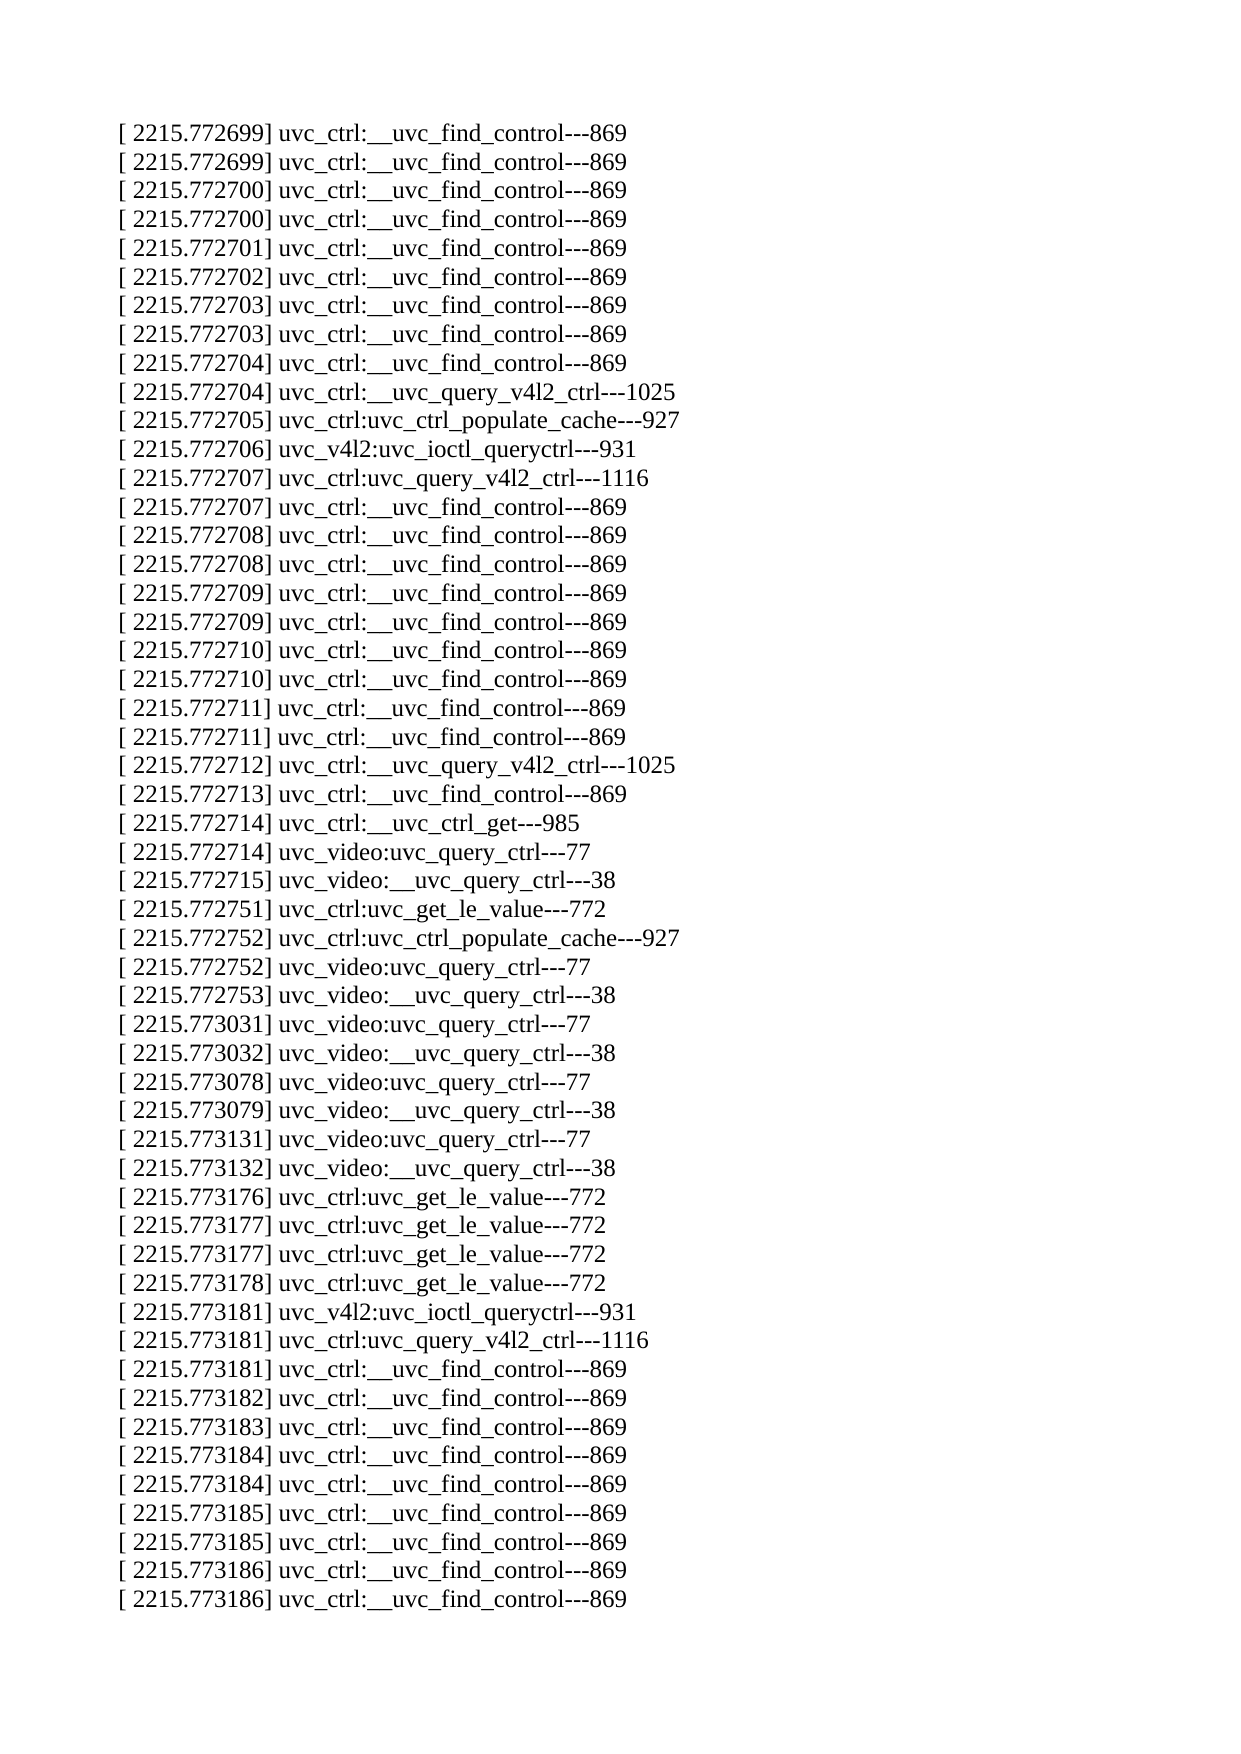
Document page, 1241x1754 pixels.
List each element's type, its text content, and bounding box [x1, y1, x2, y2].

text [ 2215.772752] uvc_video:uvc_query_ctrl---77 [118, 952, 1122, 981]
text [ 2215.772709] uvc_ctrl:__uvc_find_control---869 [118, 578, 1122, 607]
text [ 2215.773078] uvc_video:uvc_query_ctrl---77 [118, 1067, 1122, 1096]
text [ 2215.772714] uvc_ctrl:__uvc_ctrl_get---985 [118, 808, 1122, 837]
text [ 2215.773184] uvc_ctrl:__uvc_find_control---869 [118, 1469, 1122, 1498]
text [ 2215.772700] uvc_ctrl:__uvc_find_control---869 [118, 204, 1122, 233]
text [ 2215.772751] uvc_ctrl:uvc_get_le_value---772 [118, 894, 1122, 923]
text [ 2215.773031] uvc_video:uvc_query_ctrl---77 [118, 1009, 1122, 1038]
text [ 2215.773184] uvc_ctrl:__uvc_find_control---869 [118, 1441, 1122, 1469]
text [ 2215.773186] uvc_ctrl:__uvc_find_control---869 [118, 1556, 1122, 1584]
text [ 2215.772710] uvc_ctrl:__uvc_find_control---869 [118, 664, 1122, 693]
text [ 2215.772714] uvc_video:uvc_query_ctrl---77 [118, 837, 1122, 866]
text [ 2215.772708] uvc_ctrl:__uvc_find_control---869 [118, 521, 1122, 549]
text [ 2215.772753] uvc_video:__uvc_query_ctrl---38 [118, 981, 1122, 1009]
text [ 2215.772704] uvc_ctrl:__uvc_find_control---869 [118, 348, 1122, 377]
text [ 2215.772702] uvc_ctrl:__uvc_find_control---869 [118, 262, 1122, 291]
text [ 2215.773186] uvc_ctrl:__uvc_find_control---869 [118, 1584, 1122, 1613]
text [ 2215.772700] uvc_ctrl:__uvc_find_control---869 [118, 176, 1122, 204]
text [ 2215.773079] uvc_video:__uvc_query_ctrl---38 [118, 1096, 1122, 1124]
text [ 2215.773132] uvc_video:__uvc_query_ctrl---38 [118, 1153, 1122, 1182]
text [ 2215.772699] uvc_ctrl:__uvc_find_control---869 [118, 118, 1122, 147]
text [ 2215.773182] uvc_ctrl:__uvc_find_control---869 [118, 1383, 1122, 1412]
text [ 2215.772705] uvc_ctrl:uvc_ctrl_populate_cache---927 [118, 406, 1122, 434]
text [ 2215.772707] uvc_ctrl:uvc_query_v4l2_ctrl---1116 [118, 463, 1122, 492]
text [ 2215.773183] uvc_ctrl:__uvc_find_control---869 [118, 1412, 1122, 1441]
text [ 2215.772711] uvc_ctrl:__uvc_find_control---869 [118, 722, 1122, 751]
text [ 2215.772703] uvc_ctrl:__uvc_find_control---869 [118, 319, 1122, 348]
text [ 2215.773131] uvc_video:uvc_query_ctrl---77 [118, 1124, 1122, 1153]
text [ 2215.773178] uvc_ctrl:uvc_get_le_value---772 [118, 1268, 1122, 1297]
text [ 2215.772703] uvc_ctrl:__uvc_find_control---869 [118, 291, 1122, 319]
text [ 2215.772711] uvc_ctrl:__uvc_find_control---869 [118, 693, 1122, 722]
text [ 2215.772707] uvc_ctrl:__uvc_find_control---869 [118, 492, 1122, 521]
text [ 2215.773177] uvc_ctrl:uvc_get_le_value---772 [118, 1211, 1122, 1239]
text [ 2215.773185] uvc_ctrl:__uvc_find_control---869 [118, 1498, 1122, 1527]
text [ 2215.772712] uvc_ctrl:__uvc_query_v4l2_ctrl---1025 [118, 751, 1122, 779]
text [ 2215.772713] uvc_ctrl:__uvc_find_control---869 [118, 779, 1122, 808]
text [ 2215.772699] uvc_ctrl:__uvc_find_control---869 [118, 147, 1122, 176]
text [ 2215.773181] uvc_ctrl:uvc_query_v4l2_ctrl---1116 [118, 1326, 1122, 1354]
text [ 2215.772708] uvc_ctrl:__uvc_find_control---869 [118, 549, 1122, 578]
text [ 2215.773032] uvc_video:__uvc_query_ctrl---38 [118, 1038, 1122, 1067]
text [ 2215.772704] uvc_ctrl:__uvc_query_v4l2_ctrl---1025 [118, 377, 1122, 406]
text [ 2215.772752] uvc_ctrl:uvc_ctrl_populate_cache---927 [118, 923, 1122, 952]
text [ 2215.773176] uvc_ctrl:uvc_get_le_value---772 [118, 1182, 1122, 1211]
text [ 2215.773181] uvc_v4l2:uvc_ioctl_queryctrl---931 [118, 1297, 1122, 1326]
text [ 2215.773185] uvc_ctrl:__uvc_find_control---869 [118, 1527, 1122, 1556]
text [ 2215.772706] uvc_v4l2:uvc_ioctl_queryctrl---931 [118, 434, 1122, 463]
text [ 2215.772710] uvc_ctrl:__uvc_find_control---869 [118, 636, 1122, 664]
text [ 2215.772715] uvc_video:__uvc_query_ctrl---38 [118, 866, 1122, 894]
text [ 2215.773177] uvc_ctrl:uvc_get_le_value---772 [118, 1239, 1122, 1268]
text [ 2215.773181] uvc_ctrl:__uvc_find_control---869 [118, 1354, 1122, 1383]
text [ 2215.772701] uvc_ctrl:__uvc_find_control---869 [118, 233, 1122, 262]
text [ 2215.772709] uvc_ctrl:__uvc_find_control---869 [118, 607, 1122, 636]
